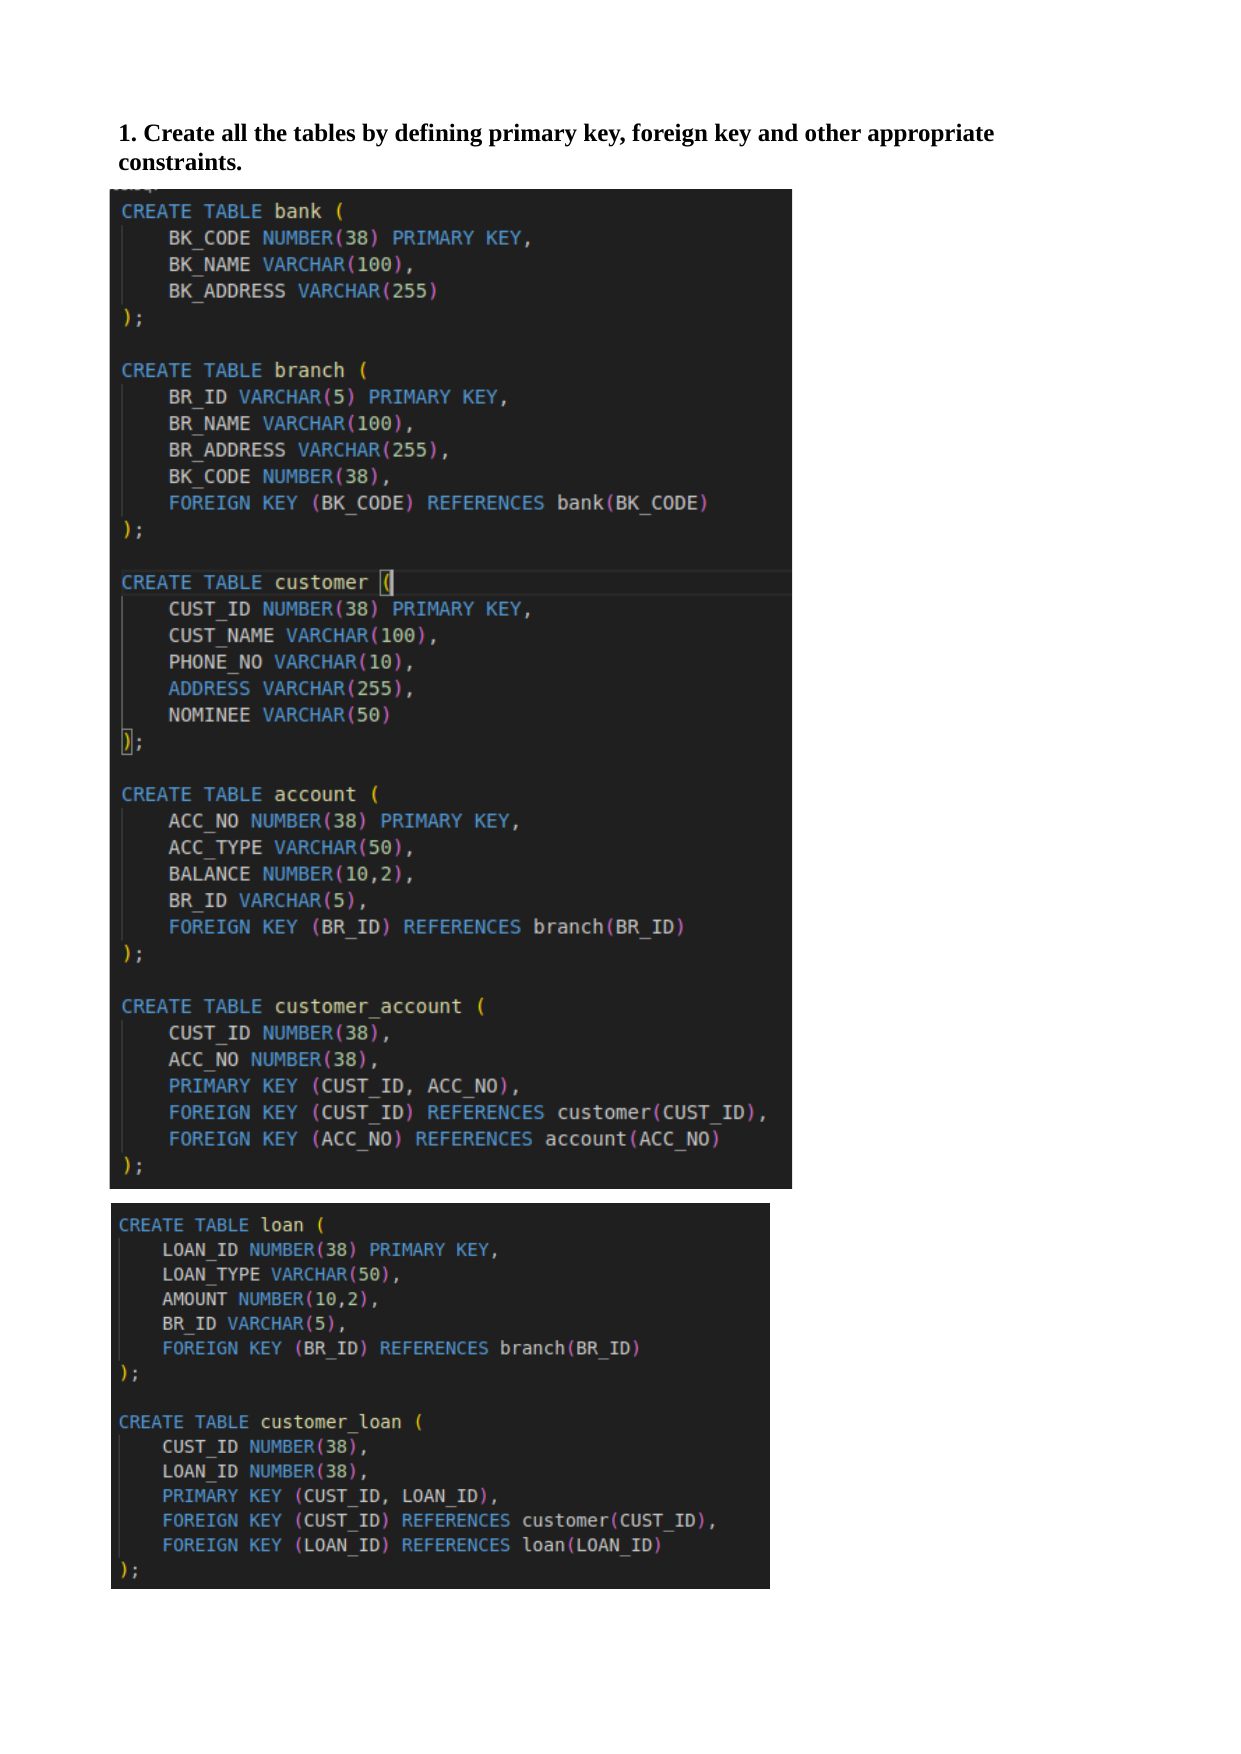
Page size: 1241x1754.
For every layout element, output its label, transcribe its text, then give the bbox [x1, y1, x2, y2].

text 1. Create all the tables by defining primary key, foreign key and other appropriate constraints. [118, 118, 1122, 176]
picture [109, 189, 793, 1189]
picture [111, 1203, 770, 1589]
